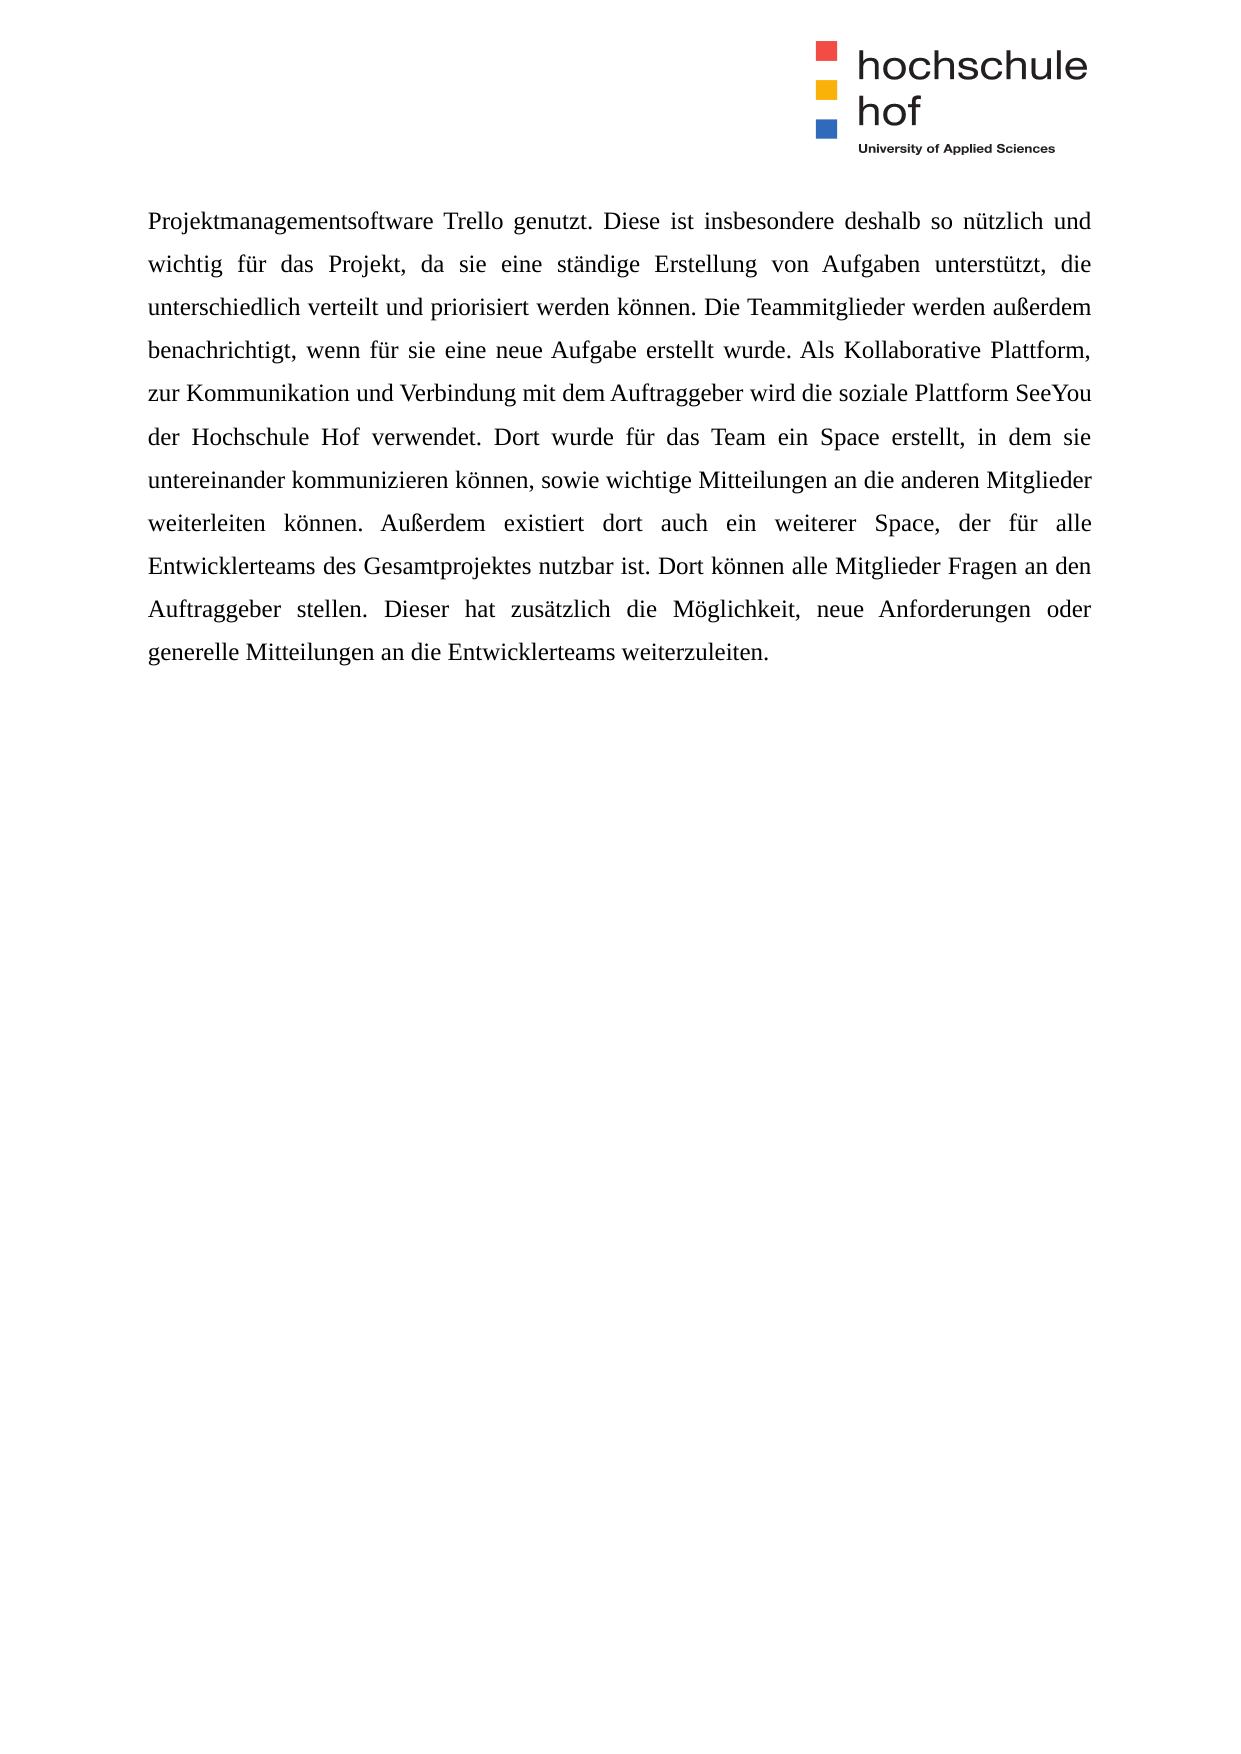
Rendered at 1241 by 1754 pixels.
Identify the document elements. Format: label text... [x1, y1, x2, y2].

text Projektmanagementsoftware Trello genutzt. Diese ist insbesondere deshalb so nützlich und wichtig für das Projekt, da sie eine ständige Erstellung von Aufgaben unterstützt, die unterschiedlich verteilt und priorisiert werden können. Die Teammitglieder werden außerdem benachrichtigt, wenn für sie eine neue Aufgabe erstellt wurde. Als Kollaborative Plattform, zur Kommunikation und Verbindung mit dem Auftraggeber wird die soziale Plattform SeeYou der Hochschule Hof verwendet. Dort wurde für das Team ein Space erstellt, in dem sie untereinander kommunizieren können, sowie wichtige Mitteilungen an die anderen Mitglieder weiterleiten können. Außerdem existiert dort auch ein weiterer Space, der für alle Entwicklerteams des Gesamtprojektes nutzbar ist. Dort können alle Mitglieder Fragen an den Auftraggeber stellen. Dieser hat zusätzlich die Möglichkeit, neue Anforderungen oder generelle Mitteilungen an die Entwicklerteams weiterzuleiten. [148, 206, 1092, 666]
picture [815, 41, 1087, 155]
